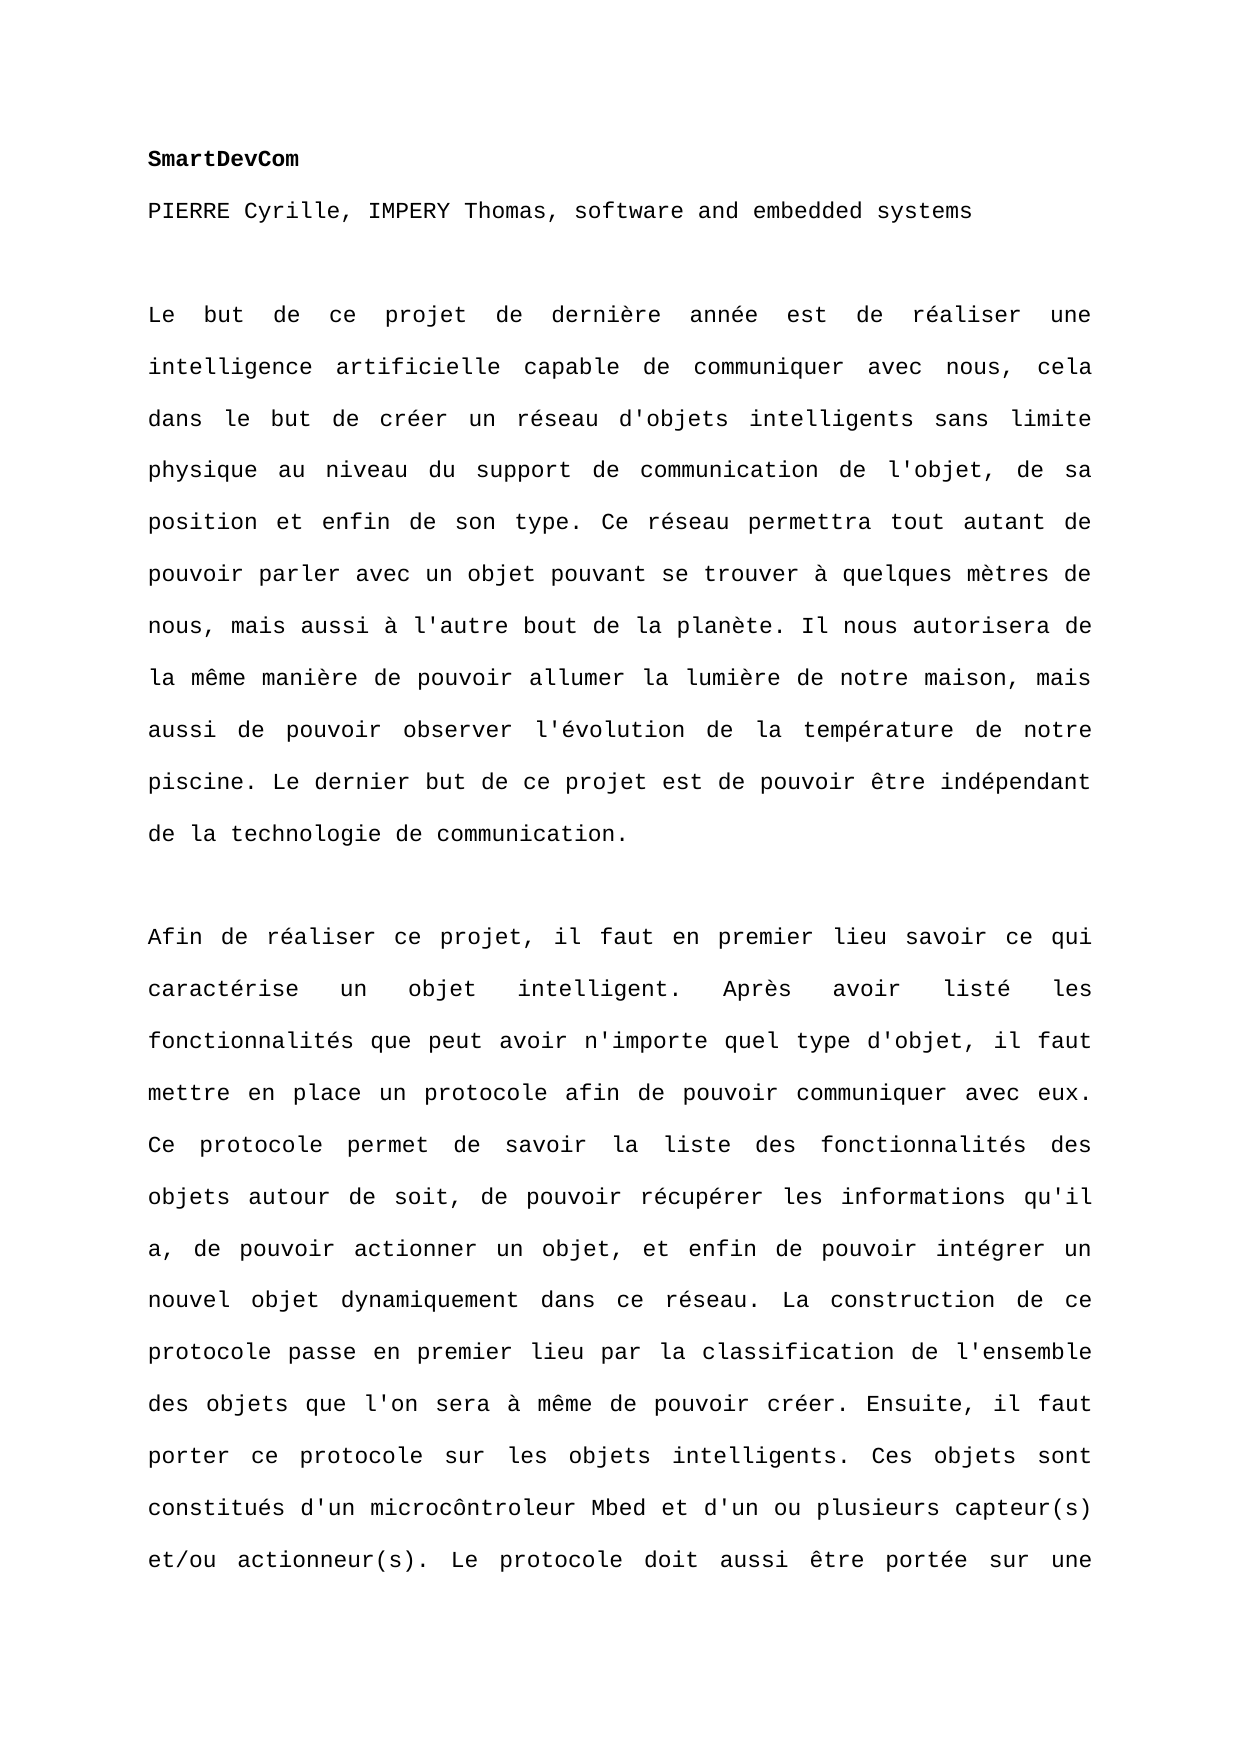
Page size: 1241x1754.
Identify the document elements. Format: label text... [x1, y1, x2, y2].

text SmartDevCom [148, 148, 1093, 173]
text Afin de réaliser ce projet, il faut en premier lieu savoir ce qui caractérise un objet intelligent. Après avoir listé les fonctionnalités que peut avoir n'importe quel type d'objet, il faut mettre en place un protocole afin de pouvoir communiquer avec eux. Ce protocole permet de savoir la liste des fonctionnalités des objets autour de soit, de pouvoir récupérer les informations qu'il a, de pouvoir actionner un objet, et enfin de pouvoir intégrer un nouvel objet dynamiquement dans ce réseau. La construction de ce protocole passe en premier lieu par la classification de l'ensemble des objets que l'on sera à même de pouvoir créer. Ensuite, il faut porter ce protocole sur les objets intelligents. Ces objets sont constitués d'un microcôntroleur Mbed et d'un ou plusieurs capteur(s) et/ou actionneur(s). Le protocole doit aussi être portée sur une [148, 926, 1093, 1574]
text PIERRE Cyrille, IMPERY Thomas, software and embedded systems [148, 199, 1093, 225]
text Le but de ce projet de dernière année est de réaliser une intelligence artificielle capable de communiquer avec nous, cela dans le but de créer un réseau d'objets intelligents sans limite physique au niveau du support de communication de l'objet, de sa position et enfin de son type. Ce réseau permettra tout autant de pouvoir parler avec un objet pouvant se trouver à quelques mètres de nous, mais aussi à l'autre bout de la planète. Il nous autorisera de la même manière de pouvoir allumer la lumière de notre maison, mais aussi de pouvoir observer l'évolution de la température de notre piscine. Le dernier but de ce projet est de pouvoir être indépendant de la technologie de communication. [148, 303, 1093, 848]
